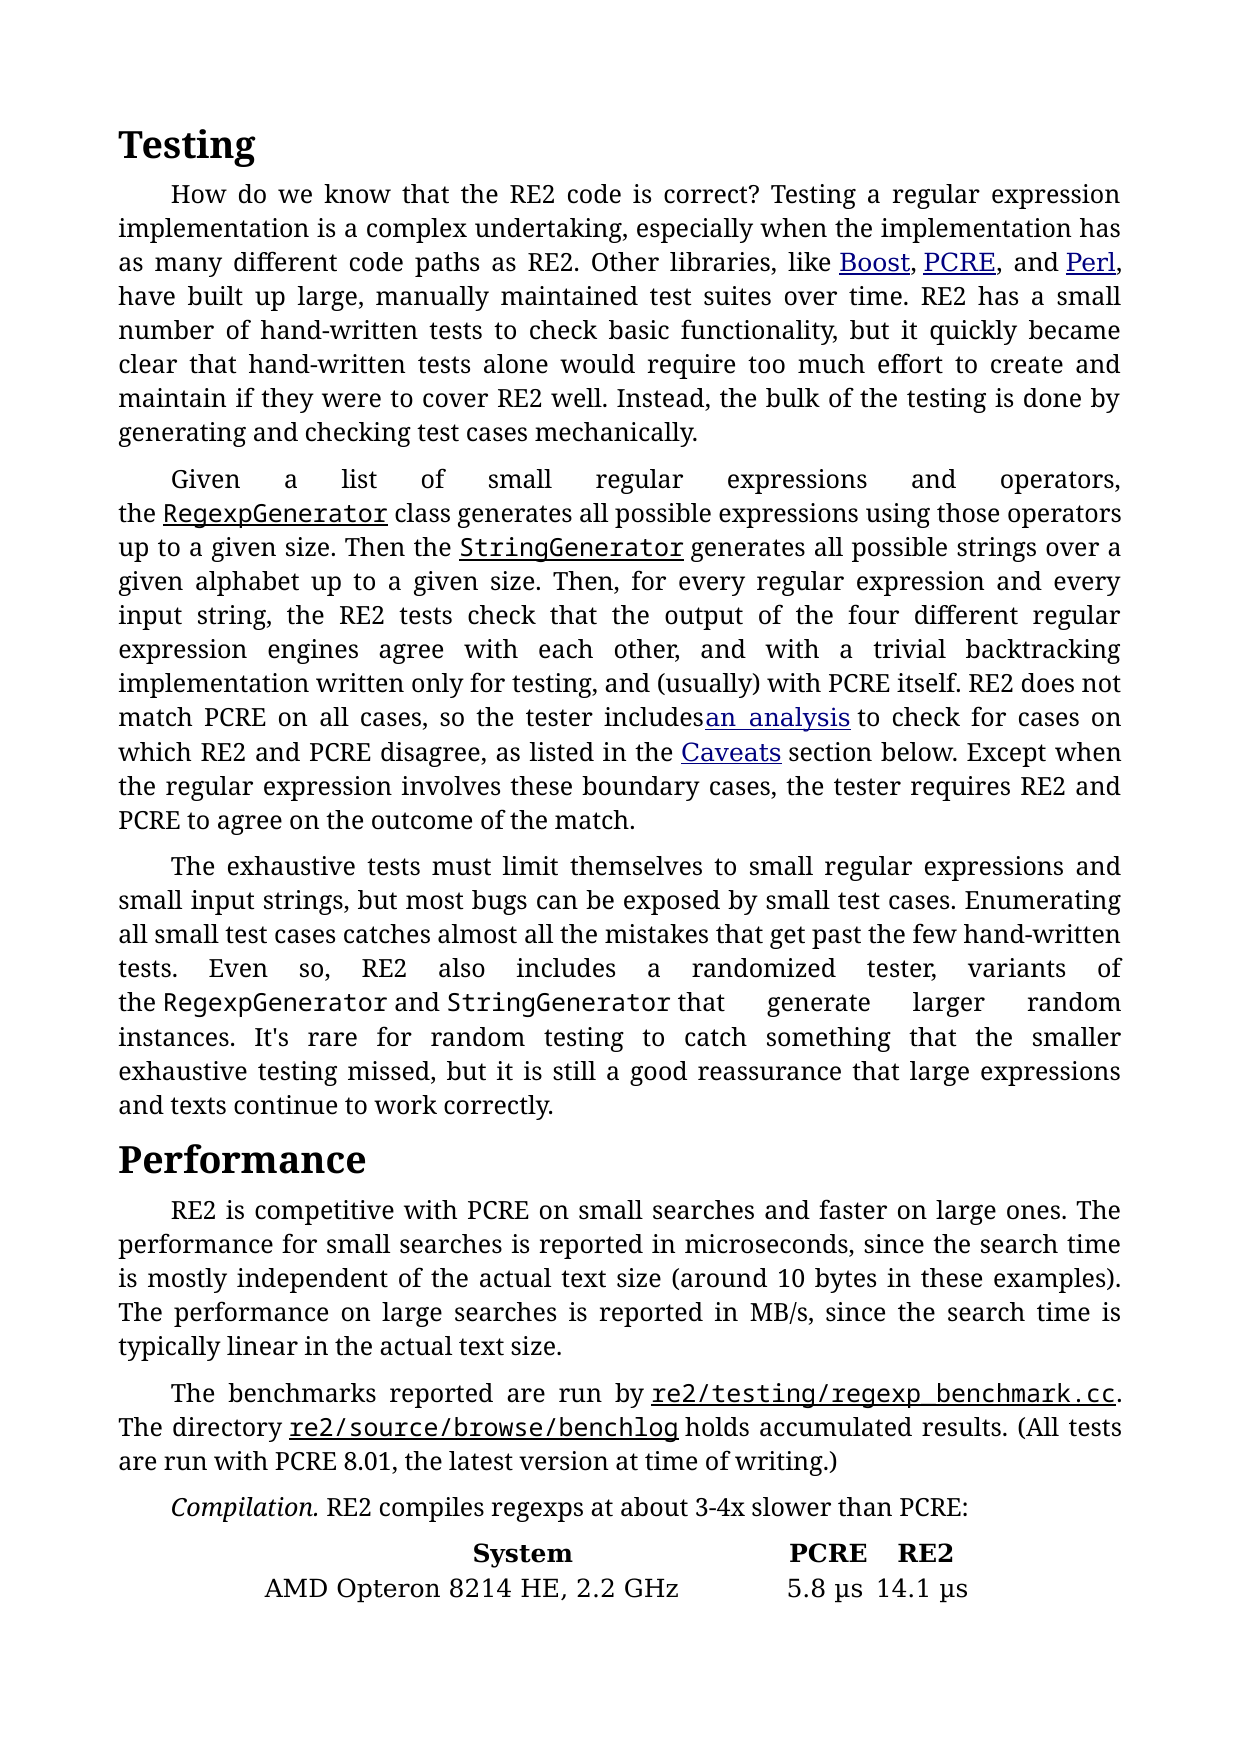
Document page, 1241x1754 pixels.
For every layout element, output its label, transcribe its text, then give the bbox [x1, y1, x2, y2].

table_header PCRE [784, 1536, 873, 1572]
table_header System [262, 1536, 783, 1572]
text The benchmarks reported are run by re2/testing/regexp_benchmark.cc. The directory re2/source/browse/benchlog holds accumulated results. (All tests are run with PCRE 8.01, the latest version at time of writing.) [118, 1375, 1122, 1477]
text The exhaustive tests must limit themselves to small regular expressions and small input strings, but most bugs can be exposed by small test cases. Enumerating all small test cases catches almost all the mistakes that get past the few hand-written tests. Even so, RE2 also includes a randomized tester, variants of the RegexpGenerator and StringGenerator that generate larger random instances. It's rare for random testing to catch something that the smaller exhaustive testing missed, but it is still a good reassurance that large expressions and texts continue to work correctly. [118, 849, 1122, 1121]
subtitle Performance [118, 1134, 1122, 1185]
subtitle Testing [118, 118, 1122, 169]
table_header RE2 [873, 1536, 979, 1572]
text Given a list of small regular expressions and operators, the RegexpGenerator class generates all possible expressions using those operators up to a given size. Then the StringGenerator generates all possible strings over a given alphabet up to a given size. Then, for every regular expression and every input string, the RE2 tests check that the output of the four different regular expression engines agree with each other, and with a trivial backtracking implementation written only for testing, and (usually) with PCRE itself. RE2 does not match PCRE on all cases, so the tester includesan analysis to check for cases on which RE2 and PCRE disagree, as listed in the Caveats section below. Except when the regular expression involves these boundary cases, the tester requires RE2 and PCRE to agree on the outcome of the match. [118, 462, 1122, 836]
text RE2 is competitive with PCRE on small searches and faster on large ones. The performance for small searches is reported in microseconds, since the search time is mostly independent of the actual text size (around 10 bytes in these examples). The performance on large searches is reported in MB/s, since the search time is typically linear in the actual text size. [118, 1192, 1122, 1363]
table_cell AMD Opteron 8214 HE, 2.2 GHz [262, 1572, 783, 1607]
text Compilation. RE2 compiles regexps at about 3-4x slower than PCRE: [118, 1490, 1122, 1524]
text How do we know that the RE2 code is correct? Testing a regular expression implementation is a complex undertaking, especially when the implementation has as many different code paths as RE2. Other libraries, like Boost, PCRE, and Perl, have built up large, manually maintained test suites over time. RE2 has a small number of hand-written tests to check basic functionality, but it quickly became clear that hand-written tests alone would require too much effort to create and maintain if they were to cover RE2 well. Instead, the bulk of the testing is done by generating and checking test cases mechanically. [118, 177, 1122, 449]
table_cell 14.1 µs [873, 1572, 979, 1607]
table_cell 5.8 µs [784, 1572, 873, 1607]
